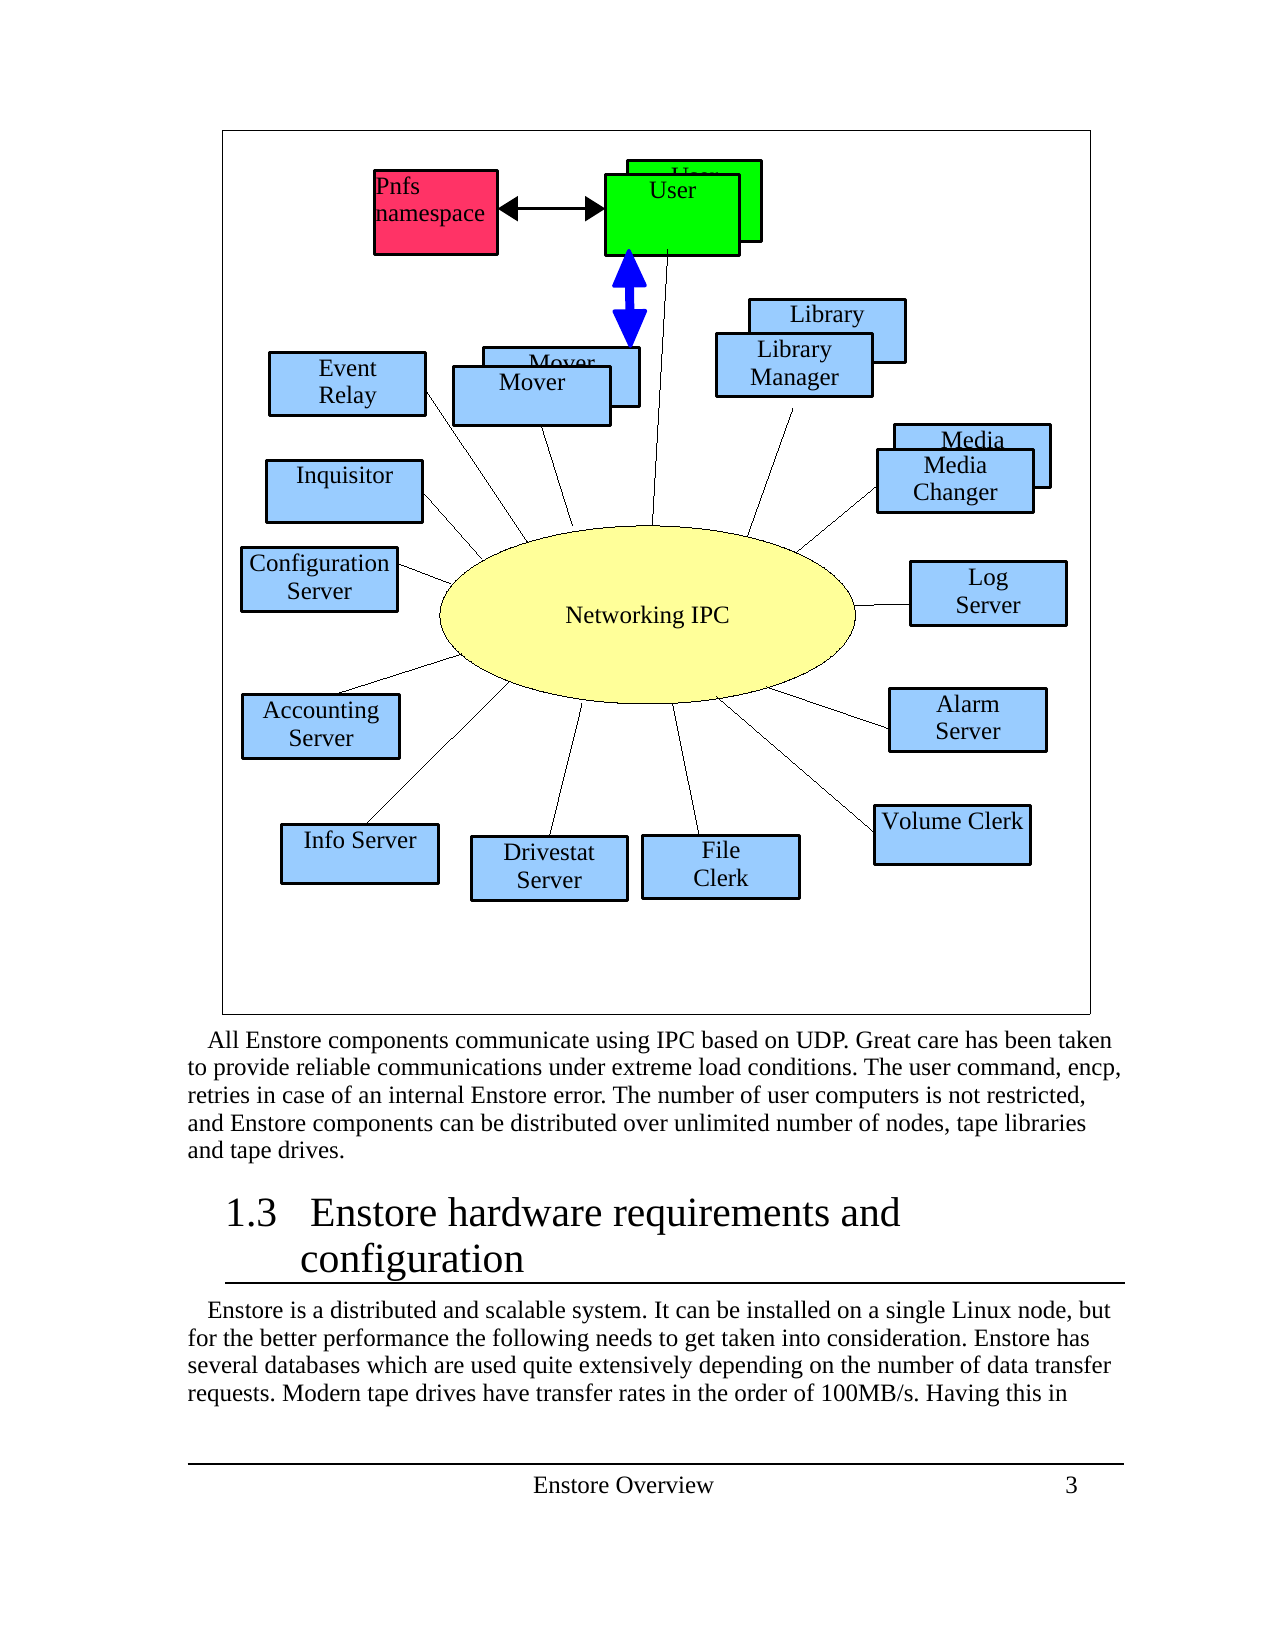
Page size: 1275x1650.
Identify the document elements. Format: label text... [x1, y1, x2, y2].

subtitle Enstore hardware requirements and configuration [225, 1189, 1125, 1282]
text All Enstore components communicate using IPC based on UDP. Great care has been taken to provide reliable communications under extreme load conditions. The user command, encp, retries in case of an internal Enstore error. The number of user computers is not restricted, and Enstore components can be distributed over unlimited number of nodes, tape libraries and tape drives. [187, 201, 1125, 1164]
text Enstore is a distributed and scalable system. It can be installed on a single Linux node, but for the better performance the following needs to get taken into consideration. Enstore has several databases which are used quite extensively depending on the number of data transfer requests. Modern tape drives have transfer rates in the order of 100MB/s. Having this in [187, 1296, 1125, 1407]
